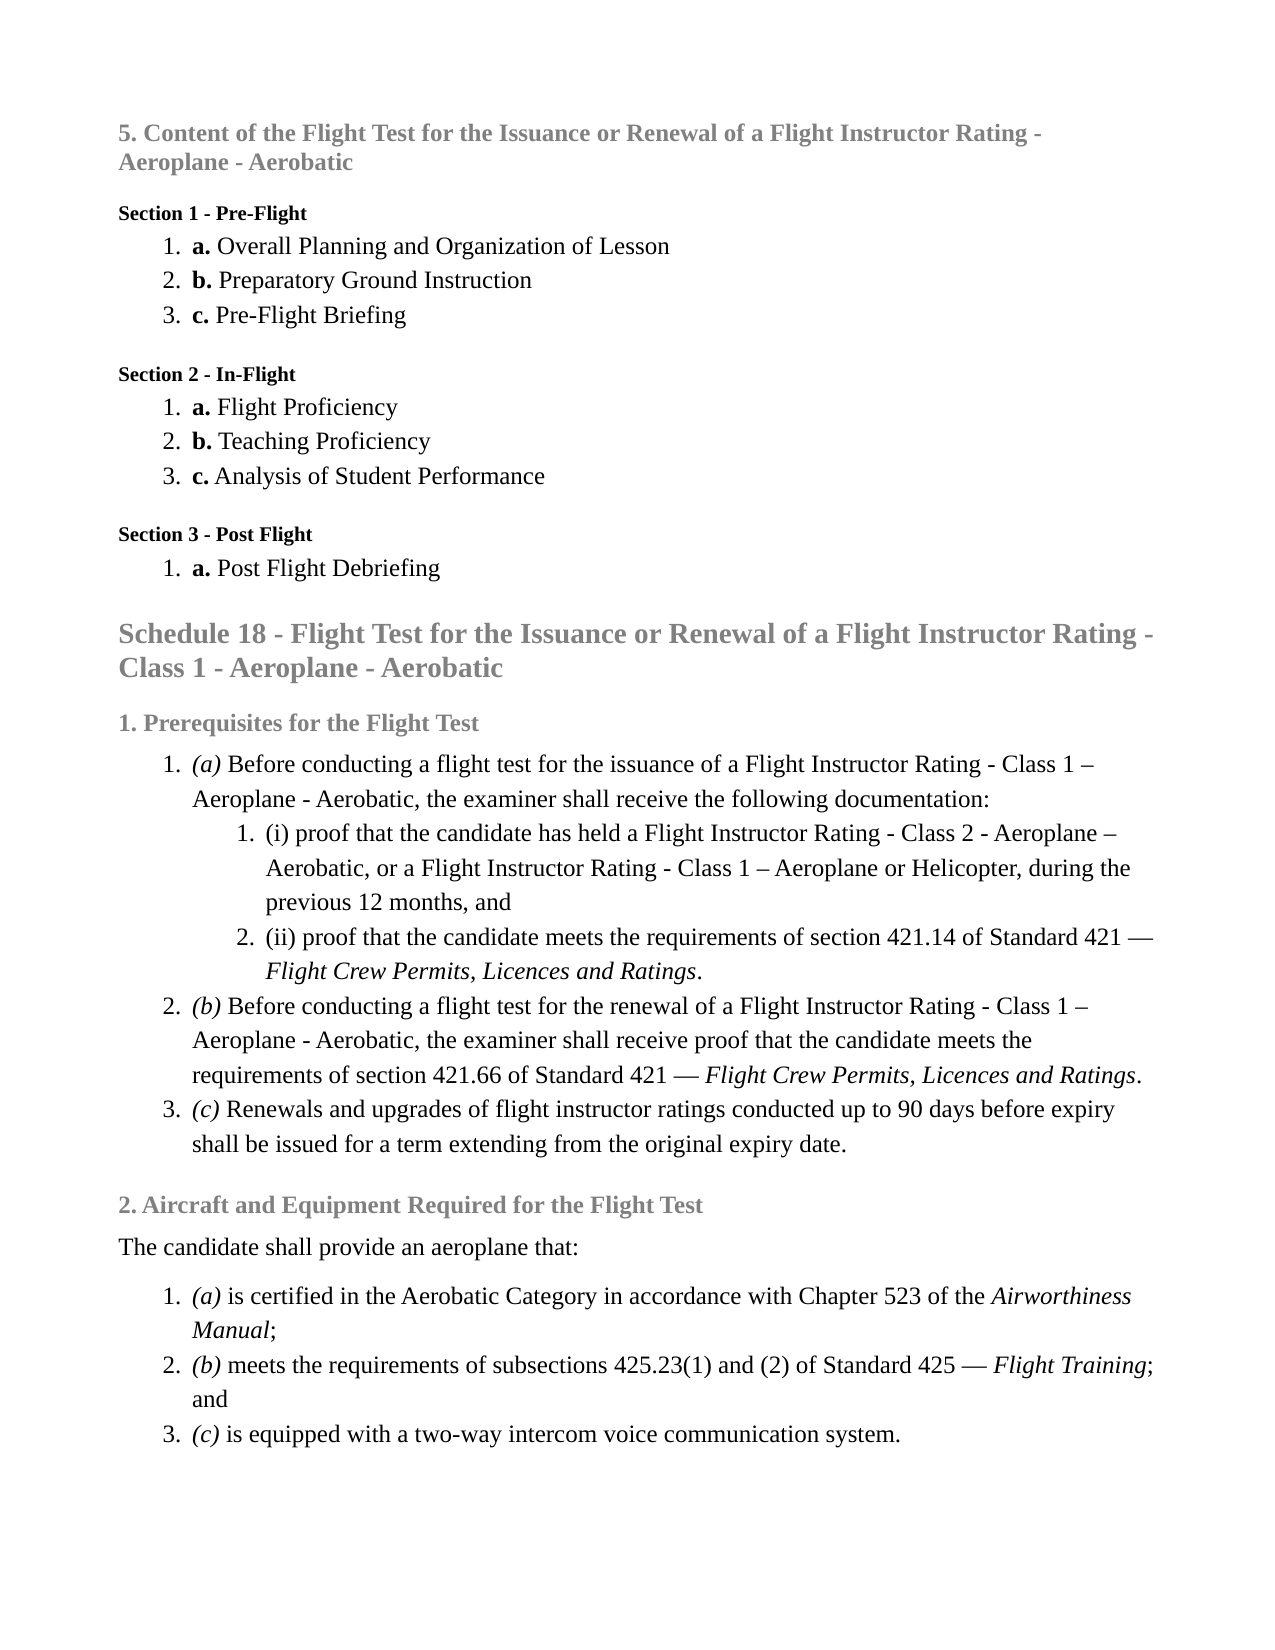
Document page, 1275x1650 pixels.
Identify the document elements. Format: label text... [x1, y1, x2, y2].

list (a) is certified in the Aerobatic Category in accordance with Chapter 523 of the Airworthiness Manual; [162, 1281, 1157, 1344]
list (b) Before conducting a flight test for the renewal of a Flight Instructor Rating - Class 1 – Aeroplane - Aerobatic, the examiner shall receive proof that the candidate meets the requirements of section 421.66 of Standard 421 — Flight Crew Permits, Licences and Ratings. [162, 991, 1157, 1089]
subtitle 1. Prerequisites for the Flight Test [118, 708, 1157, 737]
list c. Analysis of Student Performance [162, 461, 1157, 489]
list a. Overall Planning and Organization of Lesson [162, 231, 1157, 260]
subtitle 5. Content of the Flight Test for the Issuance or Renewal of a Flight Instructor Rating - Aeroplane - Aerobatic [118, 118, 1157, 176]
subtitle Section 2 - In-Flight [118, 361, 1157, 386]
subtitle Section 3 - Post Flight [118, 522, 1157, 546]
list (c) is equipped with a two-way intercom voice communication system. [162, 1419, 1157, 1447]
list (b) meets the requirements of subsections 425.23(1) and (2) of Standard 425 — Flight Training; and [162, 1350, 1157, 1413]
list b. Teaching Proficiency [162, 426, 1157, 455]
list (i) proof that the candidate has held a Flight Instructor Rating - Class 2 - Aeroplane – Aerobatic, or a Flight Instructor Rating - Class 1 – Aeroplane or Helicopter, during the previous 12 months, and [236, 818, 1157, 916]
list (ii) proof that the candidate meets the requirements of section 421.14 of Standard 421 — Flight Crew Permits, Licences and Ratings. [236, 922, 1157, 985]
list c. Pre-Flight Briefing [162, 300, 1157, 329]
list b. Preparatory Ground Instruction [162, 265, 1157, 294]
list (c) Renewals and upgrades of flight instructor ratings conducted up to 90 days before expiry shall be issued for a term extending from the original expiry date. [162, 1094, 1157, 1158]
list a. Post Flight Debriefing [162, 553, 1157, 581]
subtitle Section 1 - Pre-Flight [118, 201, 1157, 225]
subtitle 2. Aircraft and Equipment Required for the Flight Test [118, 1190, 1157, 1219]
list (a) Before conducting a flight test for the issuance of a Flight Instructor Rating - Class 1 – Aeroplane - Aerobatic, the examiner shall receive the following documentation: [162, 749, 1157, 813]
list a. Flight Proficiency [162, 392, 1157, 421]
text The candidate shall provide an aeroplane that: [118, 1232, 1157, 1260]
subtitle Schedule 18 - Flight Test for the Issuance or Renewal of a Flight Instructor Rating - Class 1 - Aeroplane - Aerobatic [118, 616, 1157, 683]
